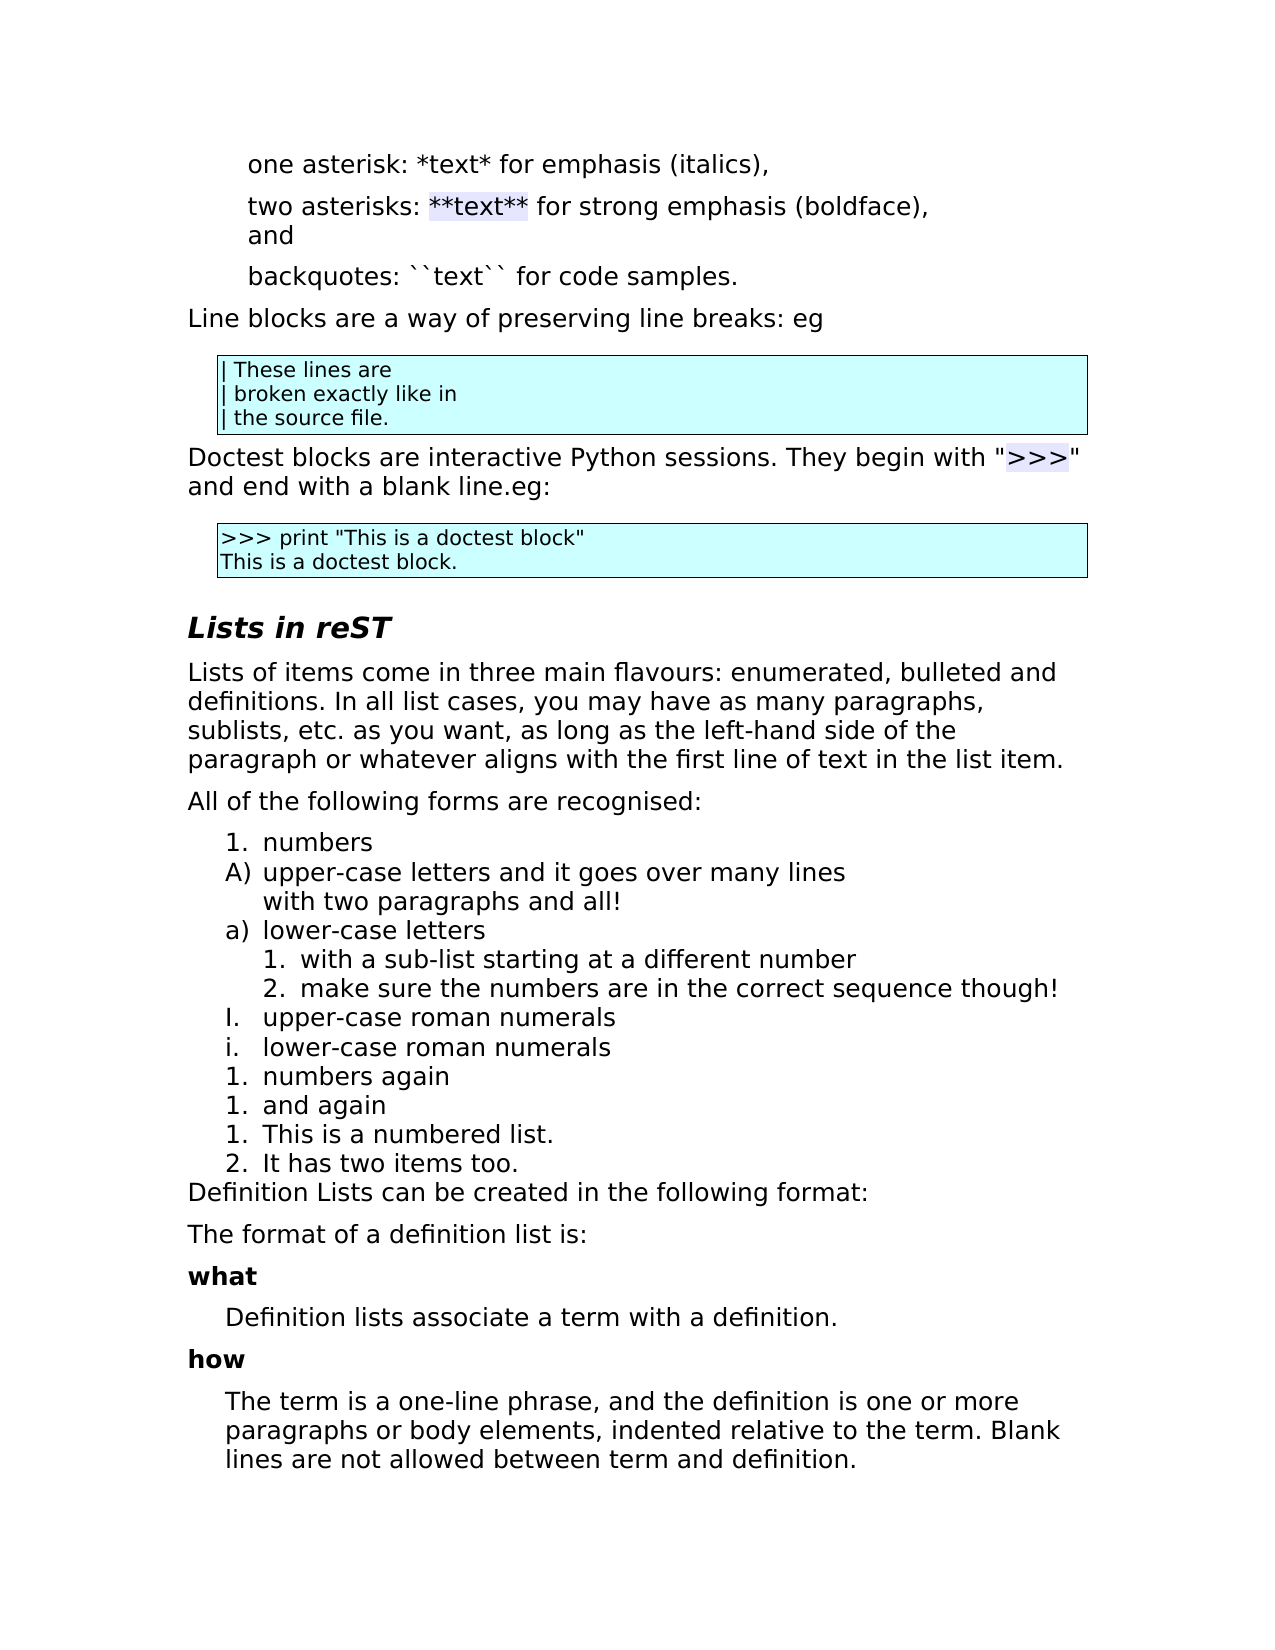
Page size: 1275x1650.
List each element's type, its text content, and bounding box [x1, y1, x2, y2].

text Doctest blocks are interactive Python sessions. They begin with ">>>" and end with a blank line.eg: [187, 443, 1087, 501]
text backquotes: ``text`` for code samples. [247, 262, 967, 292]
list upper-case letters and it goes over many lines [225, 858, 1087, 887]
text Definition Lists can be created in the following format: [187, 1179, 1087, 1208]
subtitle Lists in reST [187, 611, 1087, 645]
list It has two items too. [225, 1149, 1087, 1179]
list and again [225, 1091, 1087, 1120]
list with a sub-list starting at a different number [262, 945, 1087, 974]
text Lists of items come in three main flavours: enumerated, bulleted and definitions. In all list cases, you may have as many paragraphs, sublists, etc. as you want, as long as the left-hand side of the paragraph or whatever aligns with the first line of text in the list item. [187, 658, 1087, 774]
list The term is a one-line phrase, and the definition is one or more paragraphs or body elements, indented relative to the term. Blank lines are not allowed between term and definition. [225, 1387, 1087, 1474]
text >>> print "This is a doctest block" This is a doctest block. [218, 524, 1087, 577]
list make sure the numbers are in the correct sequence though! [262, 974, 1087, 1004]
list what [187, 1262, 1087, 1291]
text All of the following forms are recognised: [187, 787, 1087, 816]
list upper-case roman numerals [225, 1004, 1087, 1033]
list numbers again [225, 1062, 1087, 1091]
list lower-case letters [225, 916, 1087, 945]
text | These lines are | broken exactly like in | the source file. [218, 356, 1087, 434]
text The format of a definition list is: [187, 1220, 1087, 1249]
list with two paragraphs and all! [225, 887, 1087, 916]
list Definition lists associate a term with a definition. [225, 1304, 1087, 1333]
text one asterisk: *text* for emphasis (italics), [247, 150, 967, 179]
list lower-case roman numerals [225, 1033, 1087, 1062]
list numbers [225, 829, 1087, 858]
list This is a numbered list. [225, 1120, 1087, 1149]
list how [187, 1345, 1087, 1374]
text Line blocks are a way of preserving line breaks: eg [187, 304, 1087, 333]
text two asterisks: **text** for strong emphasis (boldface), and [247, 192, 967, 250]
